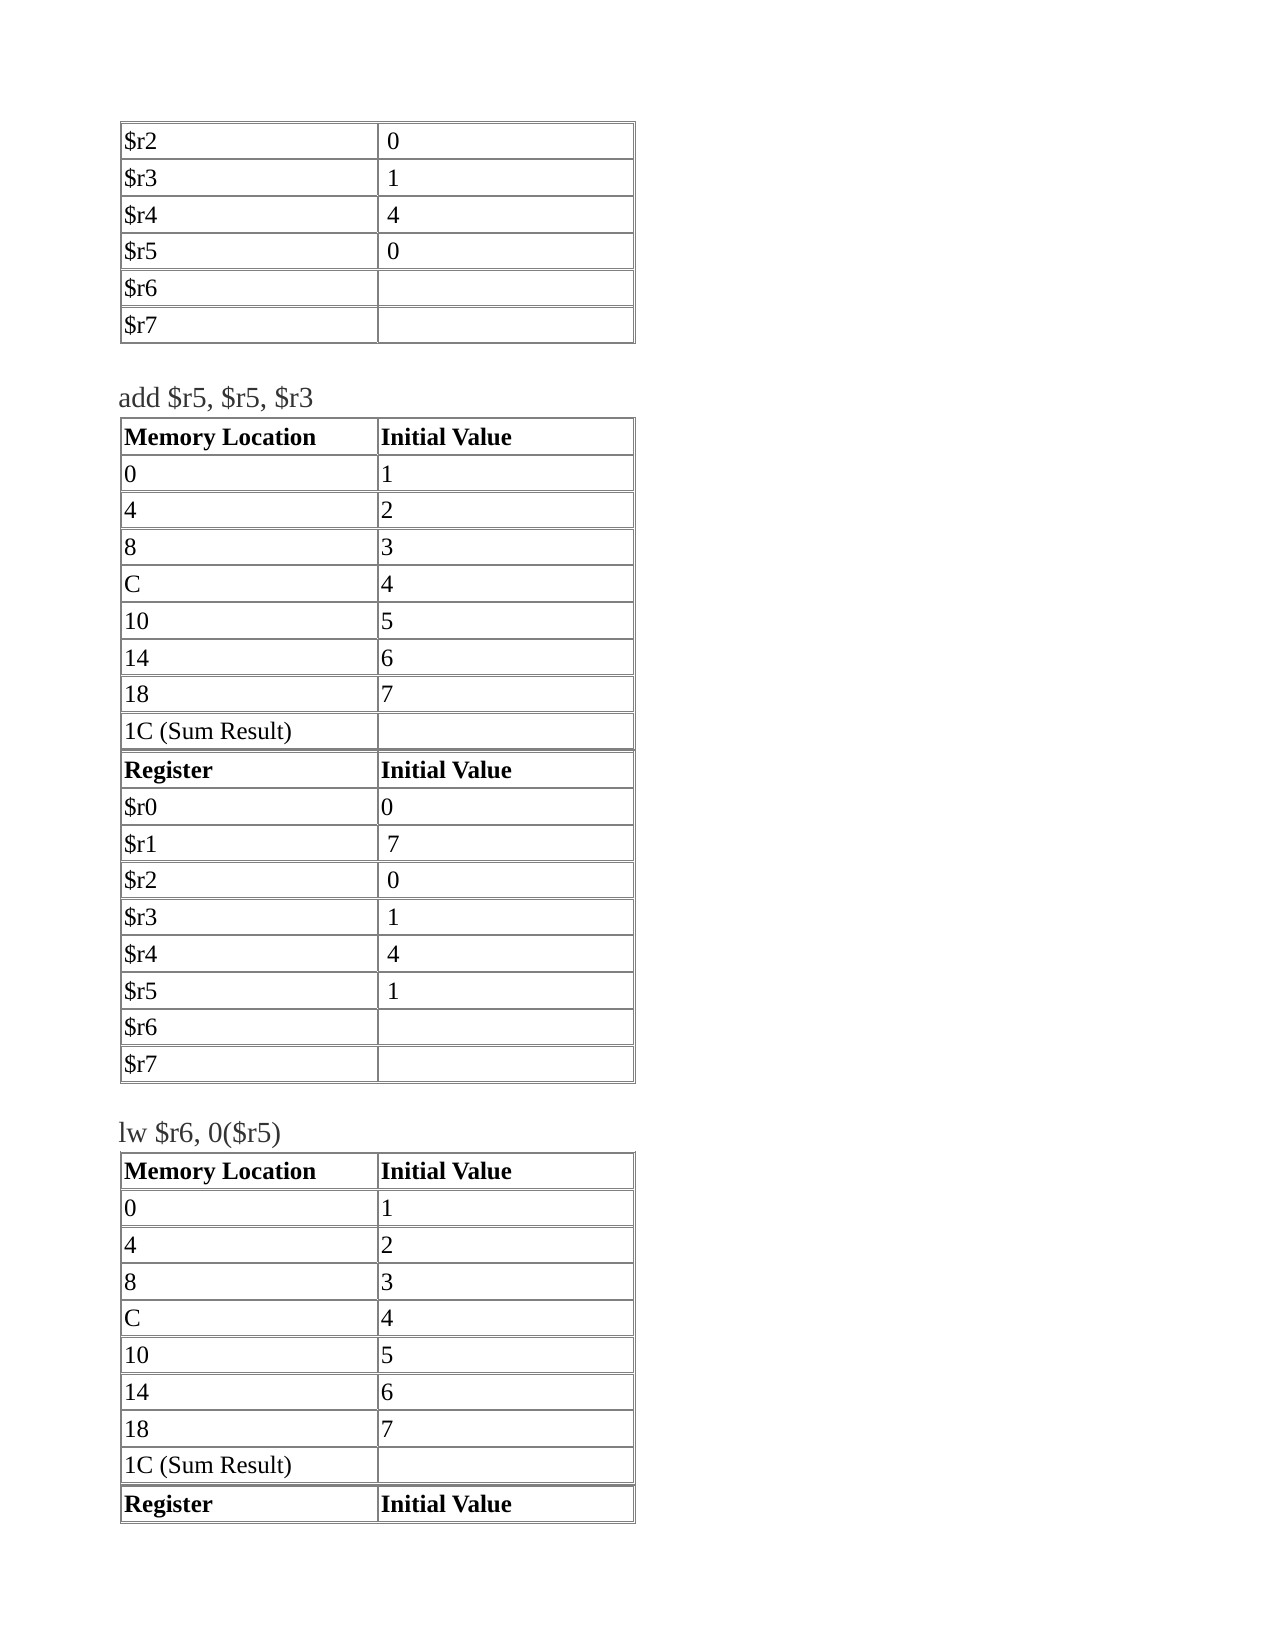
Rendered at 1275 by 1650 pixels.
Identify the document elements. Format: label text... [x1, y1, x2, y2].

table_cell 1C (Sum Result) [122, 714, 377, 748]
table_cell $r7 [122, 308, 377, 342]
table_cell 8 [122, 530, 377, 564]
text add $r5, $r5, $r3 [118, 380, 1157, 414]
table_cell 3 [379, 1264, 633, 1298]
table_cell 1 [379, 1191, 633, 1225]
table_header [638, 414, 1157, 1086]
table_cell 1C (Sum Result) [122, 1448, 377, 1482]
table_cell 7 [379, 826, 633, 860]
table_cell 0 [379, 863, 633, 897]
table_cell $r4 [122, 936, 377, 971]
table_cell 2 [379, 1228, 633, 1262]
table_cell 4 [379, 566, 633, 601]
table_cell [379, 714, 633, 748]
table_cell $r7 [122, 1047, 377, 1081]
table_cell 1 [379, 973, 633, 1007]
table_header Initial Value [379, 753, 633, 787]
table_cell $r2 [122, 124, 377, 158]
table_cell 0 [379, 789, 633, 823]
table_cell 6 [379, 1375, 633, 1409]
table_cell 4 [379, 197, 633, 231]
table_header Memory Location [122, 1154, 377, 1188]
table_cell $r0 [122, 789, 377, 823]
table_cell 4 [122, 1228, 377, 1262]
table_cell 4 [379, 1301, 633, 1335]
table_header Memory Location [122, 419, 377, 454]
table_cell 5 [379, 603, 633, 637]
table_cell 1 [379, 900, 633, 934]
table_header [118, 118, 637, 347]
table_cell $r5 [122, 234, 377, 268]
table_cell $r2 [122, 863, 377, 897]
table_header Register [122, 753, 377, 787]
table_cell $r4 [122, 197, 377, 231]
table_cell 7 [379, 677, 633, 711]
table_cell $r3 [122, 900, 377, 934]
table_cell 0 [122, 1191, 377, 1225]
table_cell [379, 1047, 633, 1081]
table_cell 14 [122, 1375, 377, 1409]
table_header Register [122, 1487, 377, 1521]
table_cell 6 [379, 640, 633, 674]
table_cell [379, 1448, 633, 1482]
table_cell 8 [122, 1264, 377, 1298]
table_header Initial Value [379, 1154, 633, 1188]
table_cell 18 [122, 1411, 377, 1446]
table_cell $r5 [122, 973, 377, 1007]
table_cell 2 [379, 493, 633, 527]
table_header Initial Value [379, 1487, 633, 1521]
text lw $r6, 0($r5) [118, 1115, 1157, 1148]
table_header Initial Value [379, 419, 633, 454]
table_cell 0 [379, 234, 633, 268]
table_header [638, 1149, 1157, 1526]
table_cell 10 [122, 1338, 377, 1372]
table_cell [379, 308, 633, 342]
table_cell 4 [122, 493, 377, 527]
table_cell 1 [379, 456, 633, 490]
table_cell [379, 271, 633, 305]
table_cell 18 [122, 677, 377, 711]
table_cell 0 [379, 124, 633, 158]
table_cell 14 [122, 640, 377, 674]
table_cell 5 [379, 1338, 633, 1372]
table_cell $r1 [122, 826, 377, 860]
table_cell 10 [122, 603, 377, 637]
table_cell C [122, 1301, 377, 1335]
table_header [118, 414, 637, 1086]
table_cell $r6 [122, 271, 377, 305]
table_cell C [122, 566, 377, 601]
table_cell $r3 [122, 160, 377, 194]
table_cell $r6 [122, 1010, 377, 1044]
table_cell 7 [379, 1411, 633, 1446]
table_cell 1 [379, 160, 633, 194]
table_cell 3 [379, 530, 633, 564]
table_cell 4 [379, 936, 633, 971]
table_header [638, 118, 1157, 347]
table_cell [379, 1010, 633, 1044]
table_cell 0 [122, 456, 377, 490]
